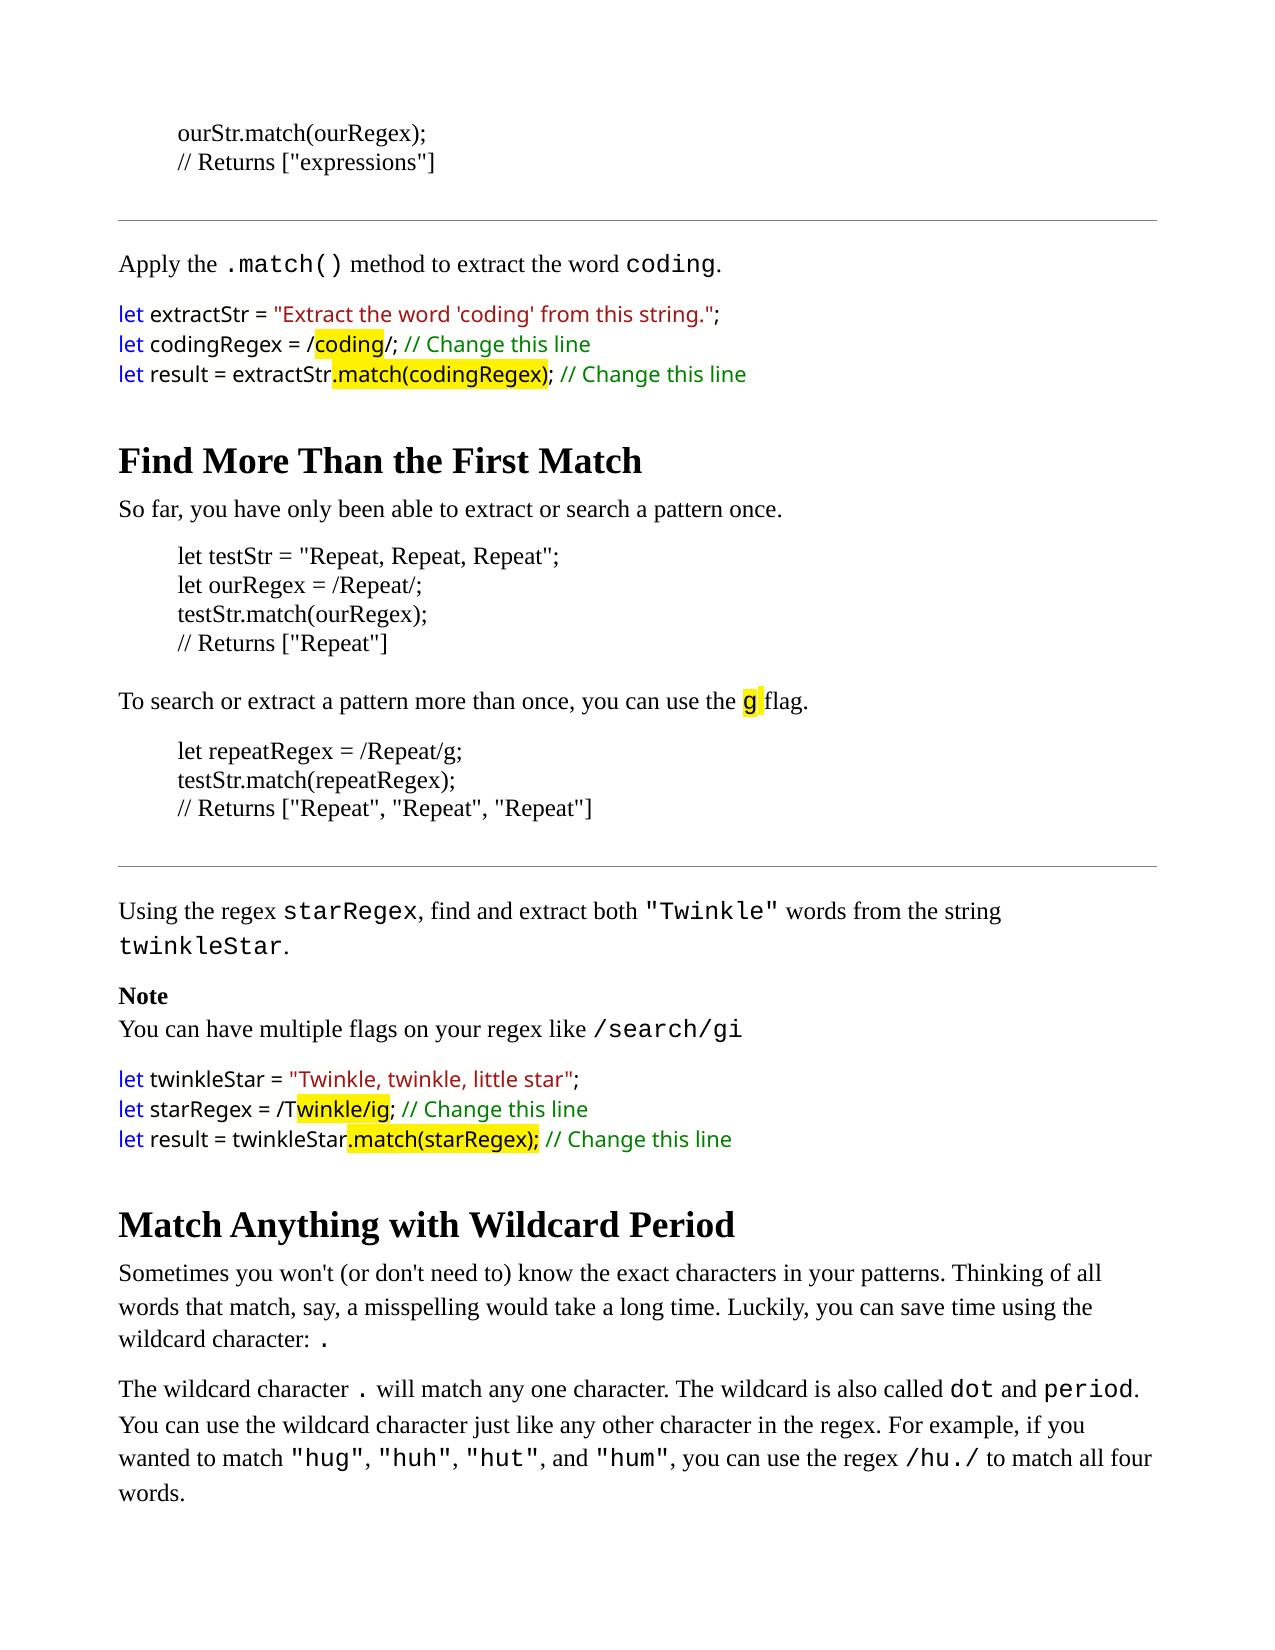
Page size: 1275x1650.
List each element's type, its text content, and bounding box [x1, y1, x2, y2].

text let repeatRegex = /Repeat/g; testStr.match(repeatRegex); // Returns ["Repeat", "Repeat", "Repeat"] [177, 736, 1098, 822]
subtitle Match Anything with Wildcard Period [118, 1203, 1157, 1246]
subtitle Find More Than the First Match [118, 438, 1157, 481]
text Apply the .match() method to extract the word coding. [118, 249, 1157, 280]
text let result = twinkleStar.match(starRegex); // Change this line [118, 1123, 1157, 1153]
text The wildcard character . will match any one character. The wildcard is also called dot and period. You can use the wildcard character just like any other character in the regex. For example, if you wanted to match "hug", "huh", "hut", and "hum", you can use the regex /hu./ to match all four words. [118, 1374, 1157, 1507]
text Using the regex starRegex, find and extract both "Twinkle" words from the string twinkleStar. [118, 896, 1157, 962]
text Sometimes you won't (or don't need to) know the exact characters in your patterns. Thinking of all words that match, say, a misspelling would take a long time. Luckily, you can save time using the wildcard character: . [118, 1258, 1157, 1355]
text let testStr = "Repeat, Repeat, Repeat"; let ourRegex = /Repeat/; testStr.match(ourRegex); // Returns ["Repeat"] [177, 541, 1098, 656]
text Note You can have multiple flags on your regex like /search/gi [118, 981, 1157, 1045]
text let codingRegex = /coding/; // Change this line [118, 329, 1157, 359]
text So far, you have only been able to extract or search a pattern once. [118, 494, 1157, 523]
text let twinkleStar = "Twinkle, twinkle, little star"; [118, 1064, 1157, 1094]
text To search or extract a pattern more than once, you can use the g flag. [118, 686, 1157, 717]
text let extractStr = "Extract the word 'coding' from this string."; [118, 299, 1157, 329]
text ourStr.match(ourRegex); // Returns ["expressions"] [177, 118, 1098, 176]
text let result = extractStr.match(codingRegex); // Change this line [118, 359, 1157, 389]
text let starRegex = /Twinkle/ig; // Change this line [118, 1094, 1157, 1123]
